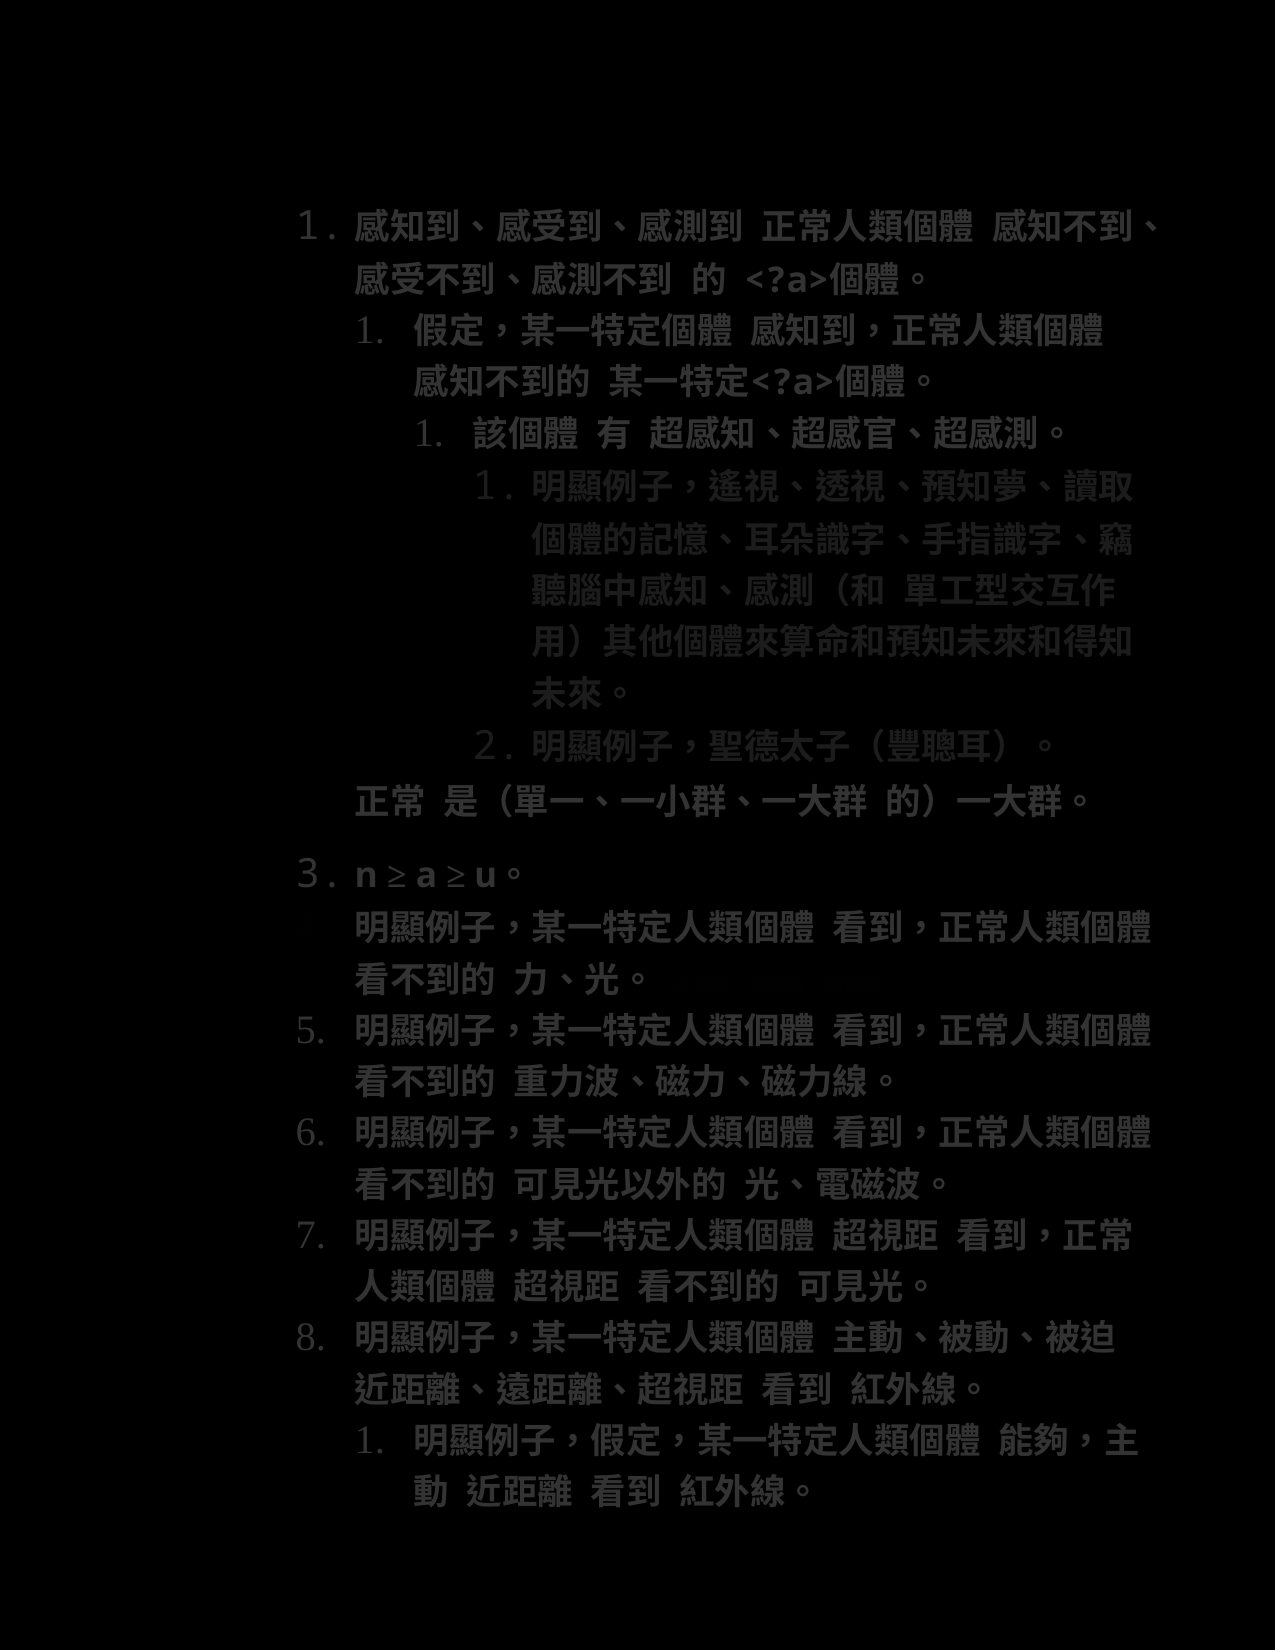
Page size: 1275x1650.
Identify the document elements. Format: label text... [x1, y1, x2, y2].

list n ≥ a ≥ u。 [295, 844, 1157, 900]
list 明顯例子，假定，某一特定人類個體 能夠，主動 近距離 看到 紅外線。 [354, 1412, 1157, 1515]
list 明顯例子，某一特定人類個體 看到，正常人類個體 看不到的 重力波、磁力、磁力線。 [295, 1002, 1157, 1105]
list 明顯例子，某一特定人類個體 看到，正常人類個體 看不到的 力、光。（近距離、遠距離、超視距） [295, 900, 1157, 1002]
list 假定，某一特定個體 感知到，正常人類個體 感知不到的 某一特定<?a>個體。 [354, 302, 1157, 405]
list 感知到、感受到、感測到 正常人類個體 感知不到、感受不到、感測不到 的 <?a>個體。 [295, 196, 1157, 302]
list 正常 是（單一、一小群、一大群 的）一大群。（單一、一小群、一大群 的描述在 宗教、信仰、中心思想 文件群的 信仰、信念、中心思想、世界觀、價值觀） [295, 771, 1157, 844]
list 明顯例子，聖德太子（豐聰耳）。 [472, 716, 1157, 771]
list 明顯例子，某一特定人類個體 超視距 看到，正常人類個體 超視距 看不到的 可見光。 [295, 1207, 1157, 1310]
list 明顯例子，遙視、透視、預知夢、讀取個體的記憶、耳朵識字、手指識字、竊聽腦中感知、感測（和 單工型交互作用）其他個體來算命和預知未來和得知未來。 [472, 456, 1157, 716]
list 該個體 有 超感知、超感官、超感測。 [413, 405, 1157, 456]
list 明顯例子，某一特定人類個體 主動、被動、被迫 近距離、遠距離、超視距 看到 紅外線。 [295, 1310, 1157, 1412]
list 明顯例子，某一特定人類個體 看到，正常人類個體 看不到的 可見光以外的 光、電磁波。 [295, 1105, 1157, 1207]
